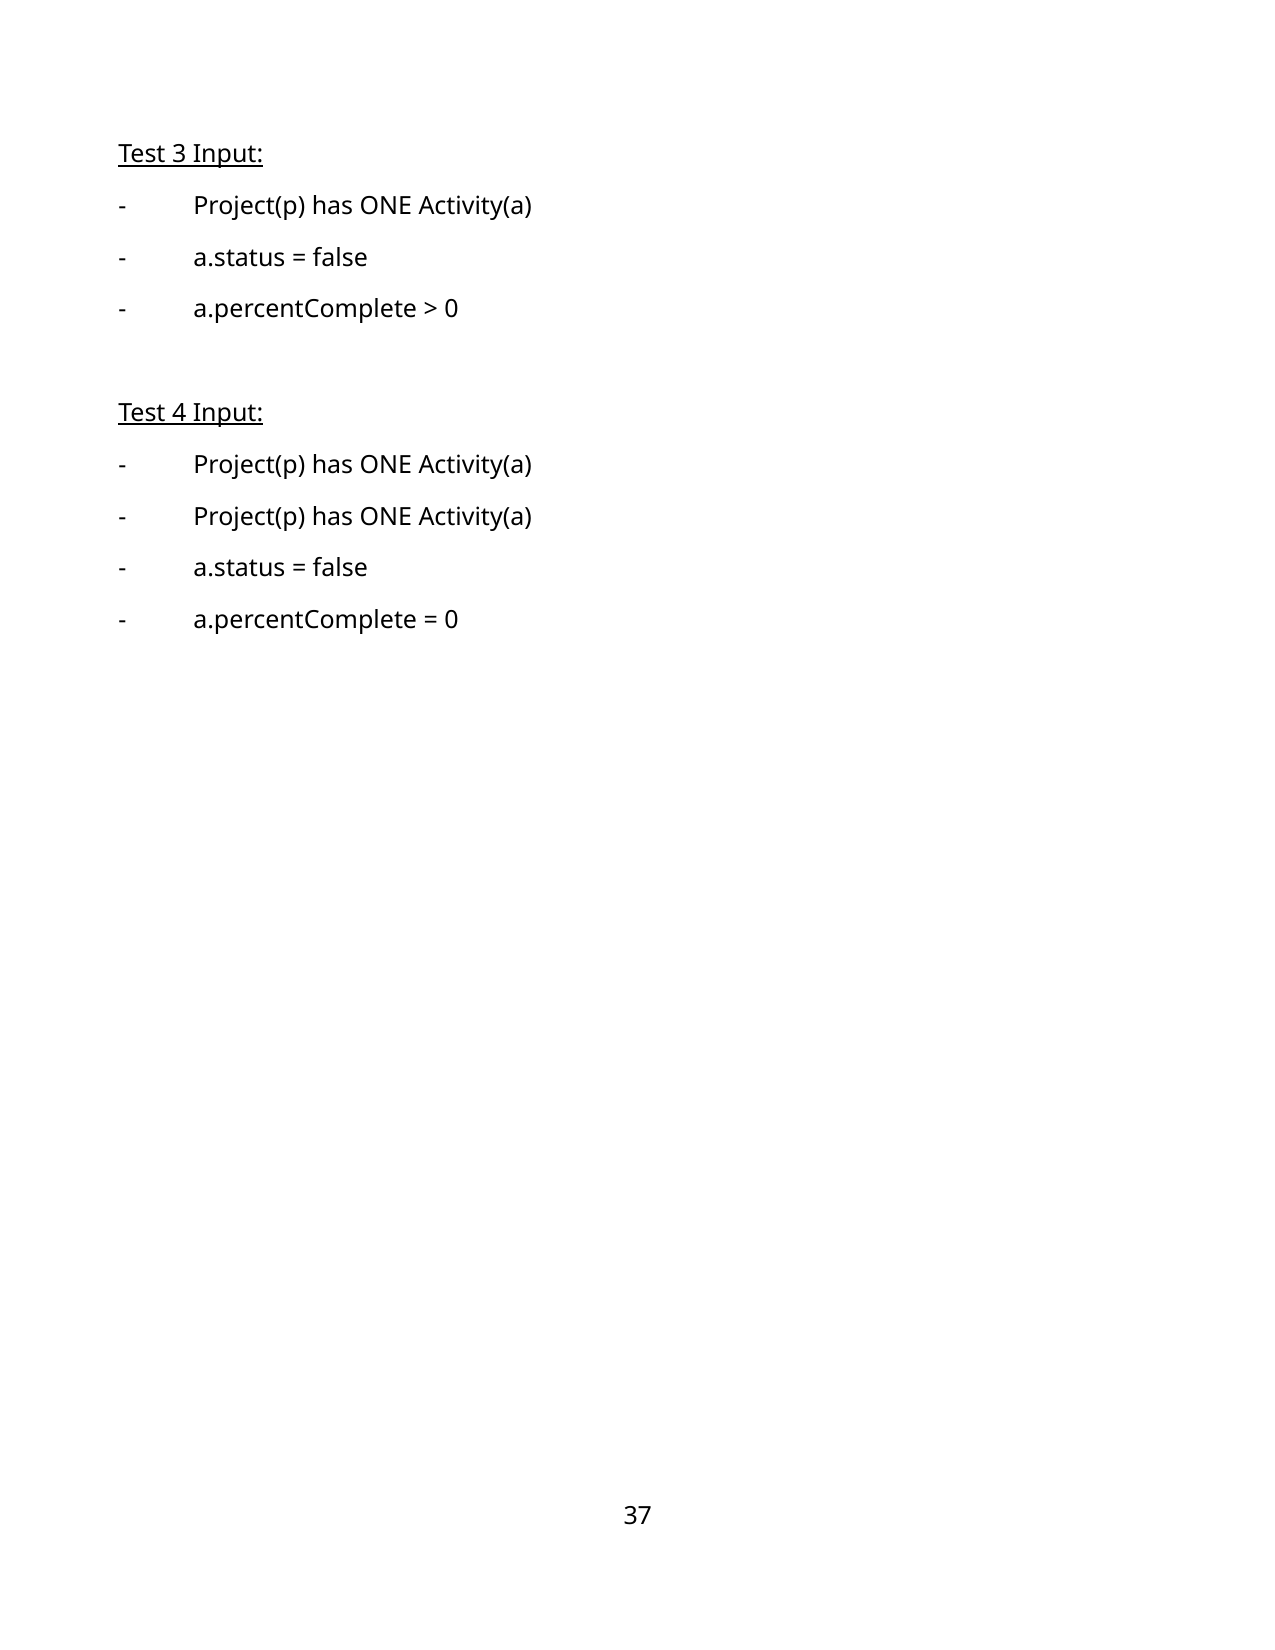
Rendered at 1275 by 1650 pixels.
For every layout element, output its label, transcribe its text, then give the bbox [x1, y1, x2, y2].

subtitle - Project(p) has ONE Activity(a) [118, 498, 1157, 532]
subtitle - a.percentComplete = 0 [118, 602, 1157, 636]
subtitle - a.percentComplete > 0 [118, 291, 1157, 325]
subtitle Test 3 Input: [118, 136, 1157, 170]
subtitle - Project(p) has ONE Activity(a) [118, 446, 1157, 481]
subtitle Test 4 Input: [118, 395, 1157, 429]
subtitle - Project(p) has ONE Activity(a) [118, 188, 1157, 222]
subtitle - a.status = false [118, 550, 1157, 584]
subtitle - a.status = false [118, 239, 1157, 273]
